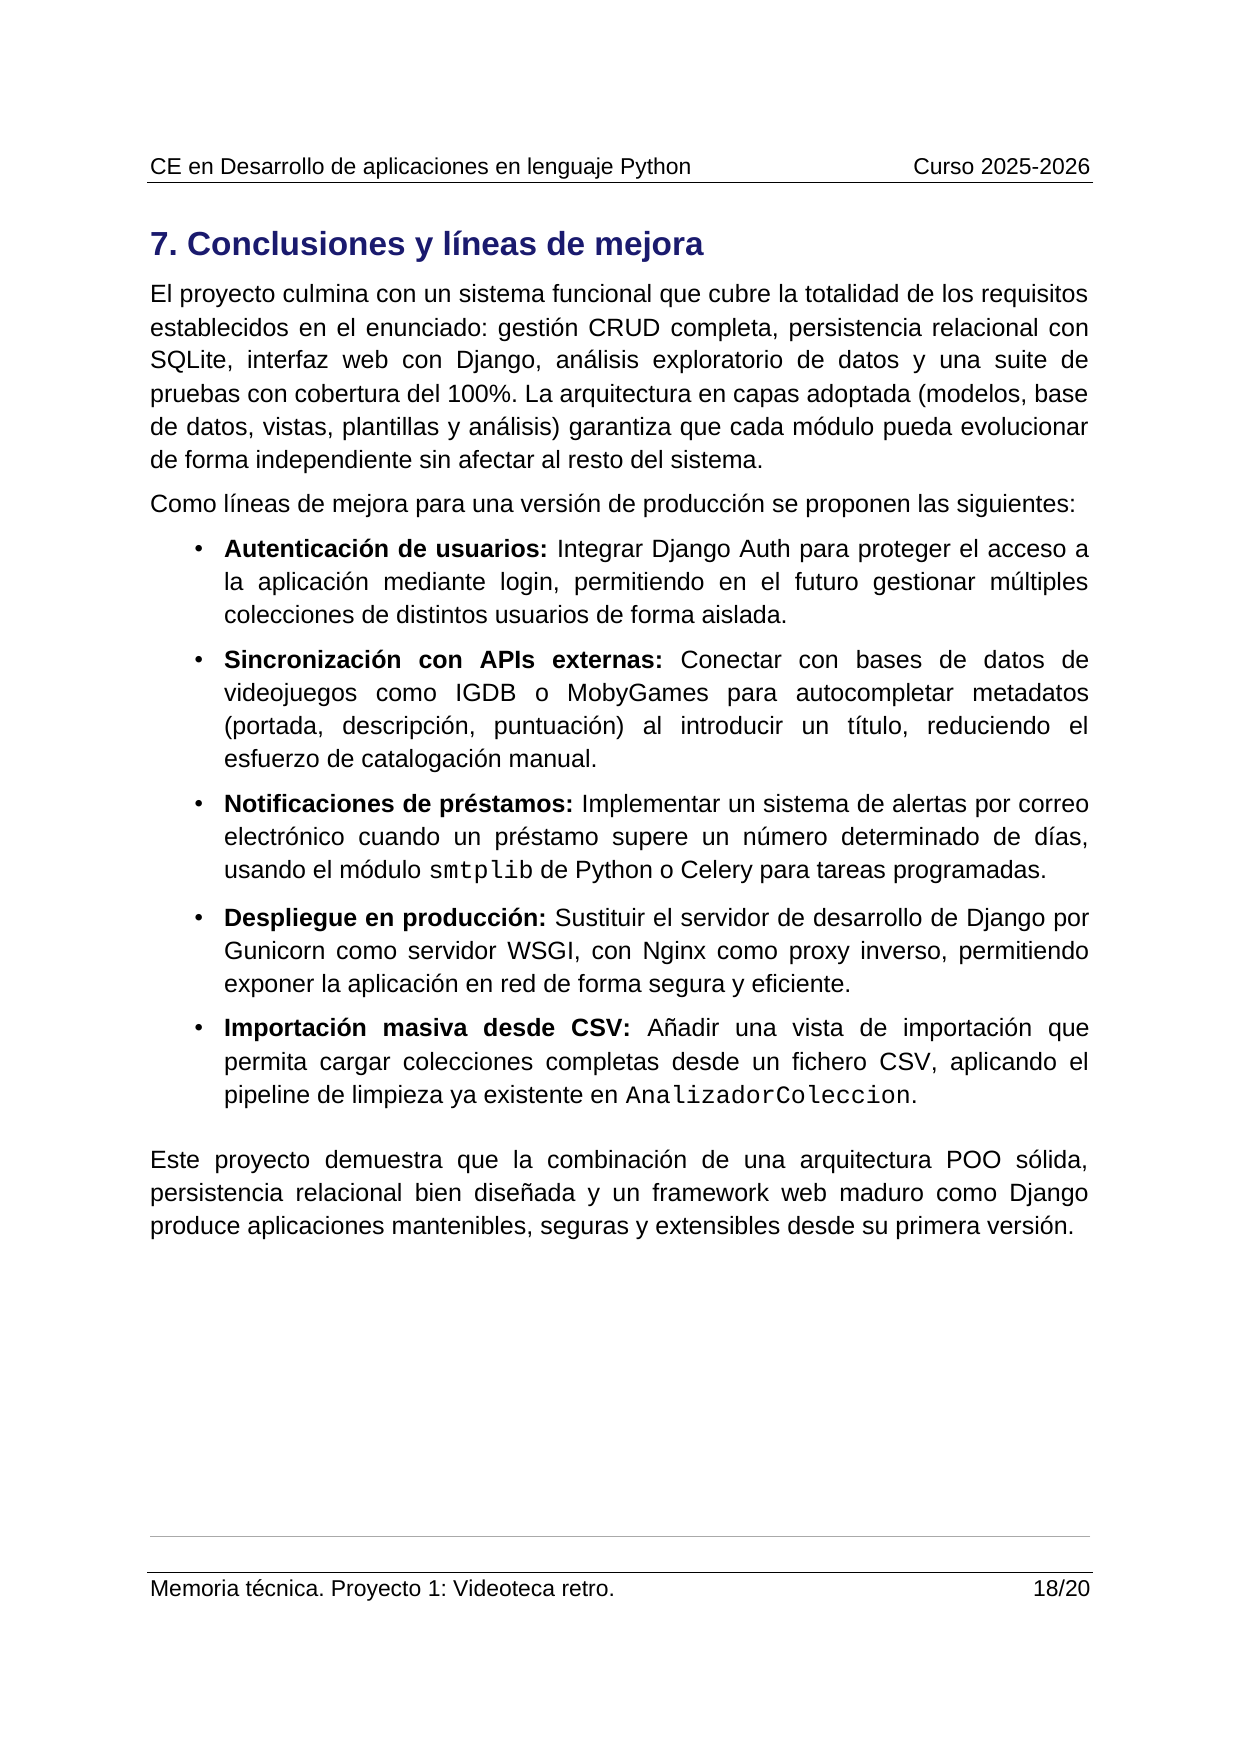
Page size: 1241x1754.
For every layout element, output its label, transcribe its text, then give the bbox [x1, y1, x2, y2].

list Despliegue en producción: Sustituir el servidor de desarrollo de Django por Gunicorn como servidor WSGI, con Nginx como proxy inverso, permitiendo exponer la aplicación en red de forma segura y eficiente. [194, 902, 1090, 997]
text El proyecto culmina con un sistema funcional que cubre la totalidad de los requisitos establecidos en el enunciado: gestión CRUD completa, persistencia relacional con SQLite, interfaz web con Django, análisis exploratorio de datos y una suite de pruebas con cobertura del 100%. La arquitectura en capas adoptada (modelos, base de datos, vistas, plantillas y análisis) garantiza que cada módulo pueda evolucionar de forma independiente sin afectar al resto del sistema. [150, 279, 1090, 473]
list Autenticación de usuarios: Integrar Django Auth para proteger el acceso a la aplicación mediante login, permitiendo en el futuro gestionar múltiples colecciones de distintos usuarios de forma aislada. [194, 534, 1090, 629]
text Este proyecto demuestra que la combinación de una arquitectura POO sólida, persistencia relacional bien diseñada y un framework web maduro como Django produce aplicaciones mantenibles, seguras y extensibles desde su primera versión. [150, 1144, 1090, 1239]
list Sincronización con APIs externas: Conectar con bases de datos de videojuegos como IGDB o MobyGames para autocompletar metadatos (portada, descripción, puntuación) al introducir un título, reduciendo el esfuerzo de catalogación manual. [194, 645, 1090, 773]
list Importación masiva desde CSV: Añadir una vista de importación que permita cargar colecciones completas desde un fichero CSV, aplicando el pipeline de limpieza ya existente en AnalizadorColeccion. [194, 1013, 1090, 1111]
subtitle 7. Conclusiones y líneas de mejora [150, 223, 1090, 262]
text Como líneas de mejora para una versión de producción se proponen las siguientes: [150, 489, 1090, 518]
list Notificaciones de préstamos: Implementar un sistema de alertas por correo electrónico cuando un préstamo supere un número determinado de días, usando el módulo smtplib de Python o Celery para tareas programadas. [194, 789, 1090, 886]
